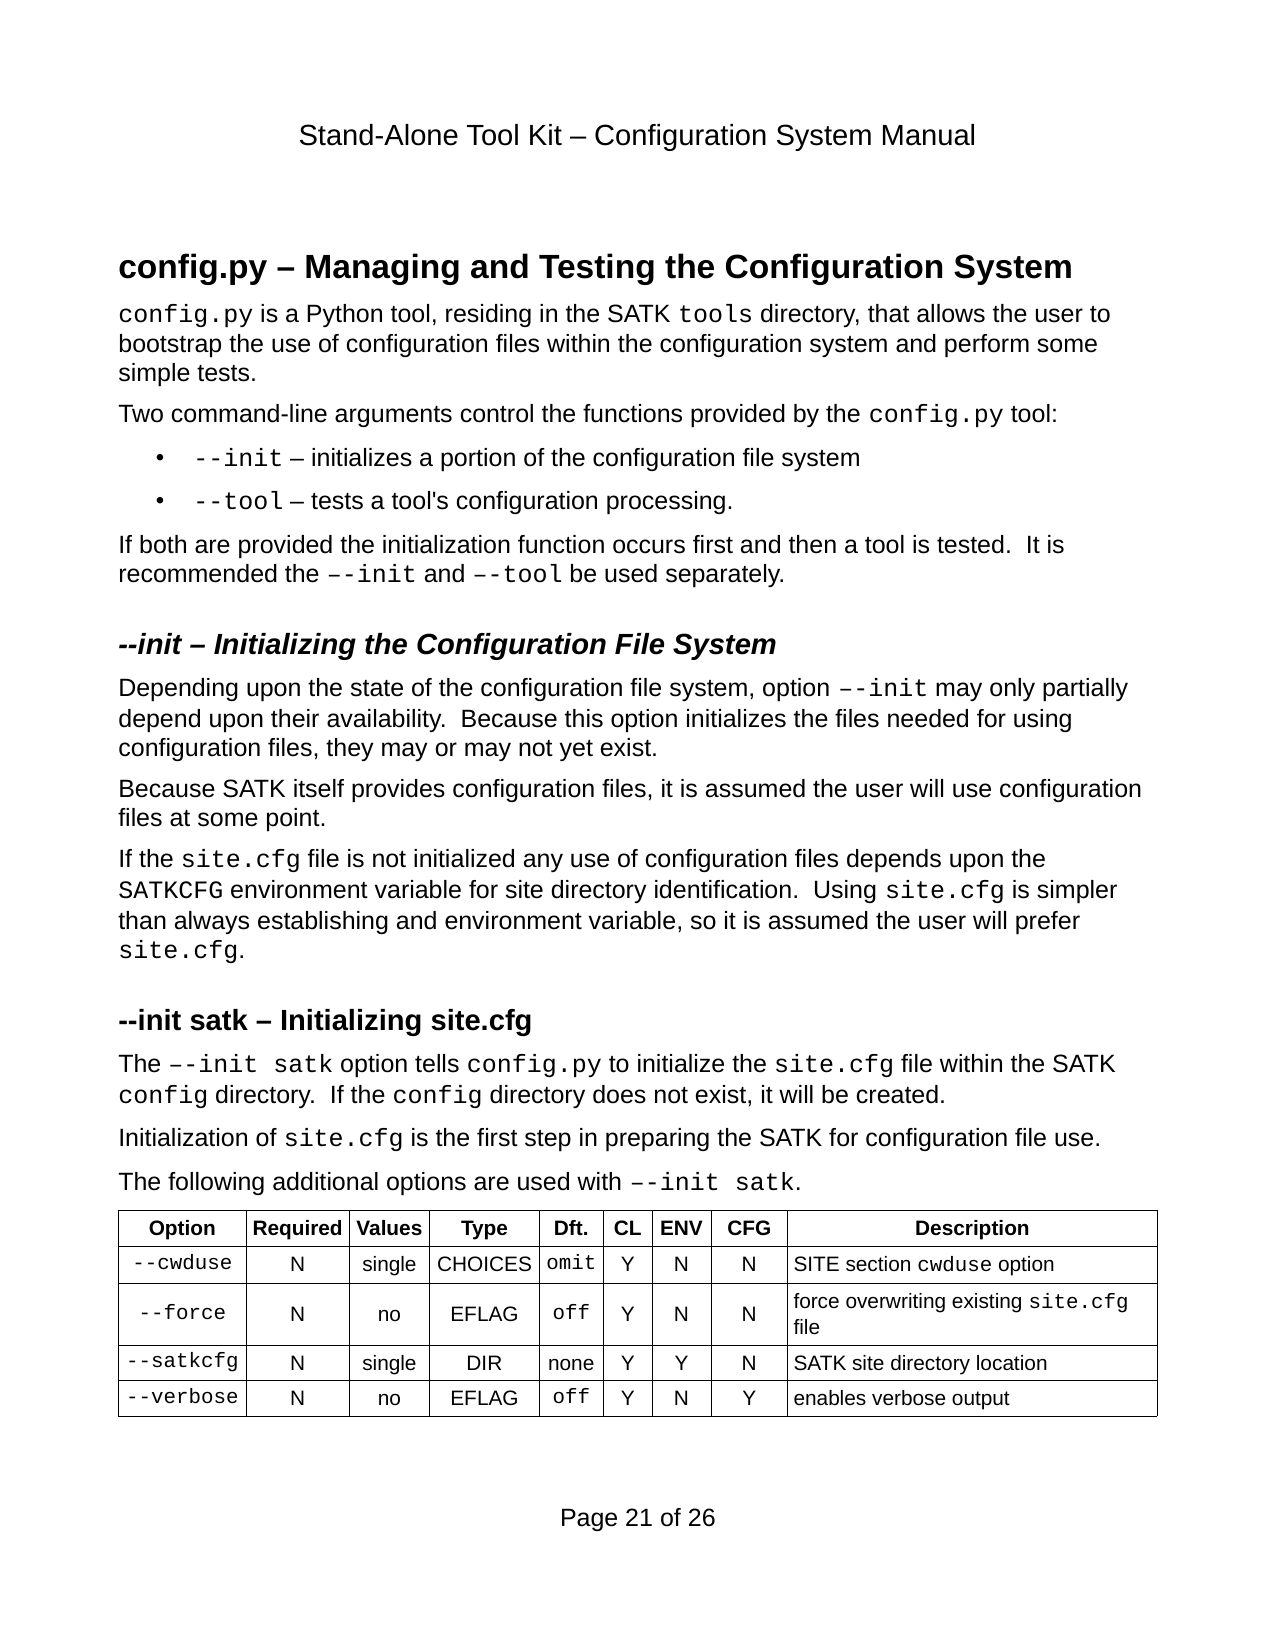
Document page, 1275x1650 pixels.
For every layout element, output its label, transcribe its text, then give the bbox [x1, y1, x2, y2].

table_cell N [247, 1346, 349, 1380]
table_cell --satkcfg [119, 1346, 246, 1380]
text The –-init satk option tells config.py to initialize the site.cfg file within the SATK config directory. If the config directory does not exist, it will be created. [118, 1049, 1157, 1111]
table_header CFG [712, 1211, 787, 1246]
table_cell no [350, 1284, 429, 1344]
text Depending upon the state of the configuration file system, option –-init may only partially depend upon their availability. Because this option initializes the files needed for using configuration files, they may or may not yet exist. [118, 673, 1157, 761]
table_cell N [247, 1284, 349, 1344]
table_cell N [653, 1381, 711, 1416]
table_cell N [712, 1284, 787, 1344]
table_cell N [712, 1247, 787, 1283]
text config.py is a Python tool, residing in the SATK tools directory, that allows the user to bootstrap the use of configuration files within the configuration system and perform some simple tests. [118, 298, 1157, 387]
list --tool – tests a tool's configuration processing. [156, 486, 1157, 517]
table_cell SITE section cwduse option [788, 1247, 1157, 1283]
table_cell N [247, 1381, 349, 1416]
subtitle config.py – Managing and Testing the Configuration System [118, 247, 1157, 286]
table_cell no [350, 1381, 429, 1416]
subtitle --init satk – Initializing site.cfg [118, 1003, 1157, 1037]
table_cell omit [540, 1247, 603, 1283]
table_cell N [653, 1247, 711, 1283]
table_cell Y [604, 1247, 652, 1283]
table_header Values [350, 1211, 429, 1246]
table_cell CHOICES [430, 1247, 539, 1283]
text The following additional options are used with –-init satk. [118, 1167, 1157, 1198]
table_cell Y [604, 1346, 652, 1380]
table_cell DIR [430, 1346, 539, 1380]
text If the site.cfg file is not initialized any use of configuration files depends upon the SATKCFG environment variable for site directory identification. Using site.cfg is simpler than always establishing and environment variable, so it is assumed the user will prefer site.cfg. [118, 844, 1157, 966]
table_cell --cwduse [119, 1247, 246, 1283]
table_cell single [350, 1247, 429, 1283]
text If both are provided the initialization function occurs first and then a tool is tested. It is recommended the –-init and –-tool be used separately. [118, 530, 1157, 589]
table_header Type [430, 1211, 539, 1246]
table_header Option [119, 1211, 246, 1246]
list --init – initializes a portion of the configuration file system [156, 443, 1157, 474]
table_cell N [247, 1247, 349, 1283]
text Because SATK itself provides configuration files, it is assumed the user will use configuration files at some point. [118, 774, 1157, 831]
table_cell EFLAG [430, 1284, 539, 1344]
table_cell enables verbose output [788, 1381, 1157, 1416]
table_cell Y [712, 1381, 787, 1416]
text Initialization of site.cfg is the first step in preparing the SATK for configuration file use. [118, 1123, 1157, 1154]
table_cell --verbose [119, 1381, 246, 1416]
table_cell N [712, 1346, 787, 1380]
table_cell N [653, 1284, 711, 1344]
table_cell Y [653, 1346, 711, 1380]
table_header Description [788, 1211, 1157, 1246]
table_cell none [540, 1346, 603, 1380]
table_cell force overwriting existing site.cfg file [788, 1284, 1157, 1344]
table_cell single [350, 1346, 429, 1380]
table_cell --force [119, 1284, 246, 1344]
table_cell off [540, 1381, 603, 1416]
table_cell off [540, 1284, 603, 1344]
table_cell Y [604, 1284, 652, 1344]
table_cell SATK site directory location [788, 1346, 1157, 1380]
table_cell EFLAG [430, 1381, 539, 1416]
text Two command-line arguments control the functions provided by the config.py tool: [118, 399, 1157, 430]
table_header Dft. [540, 1211, 603, 1246]
table_cell Y [604, 1381, 652, 1416]
subtitle --init – Initializing the Configuration File System [118, 627, 1157, 661]
table_header CL [604, 1211, 652, 1246]
table_header Required [247, 1211, 349, 1246]
table_header ENV [653, 1211, 711, 1246]
